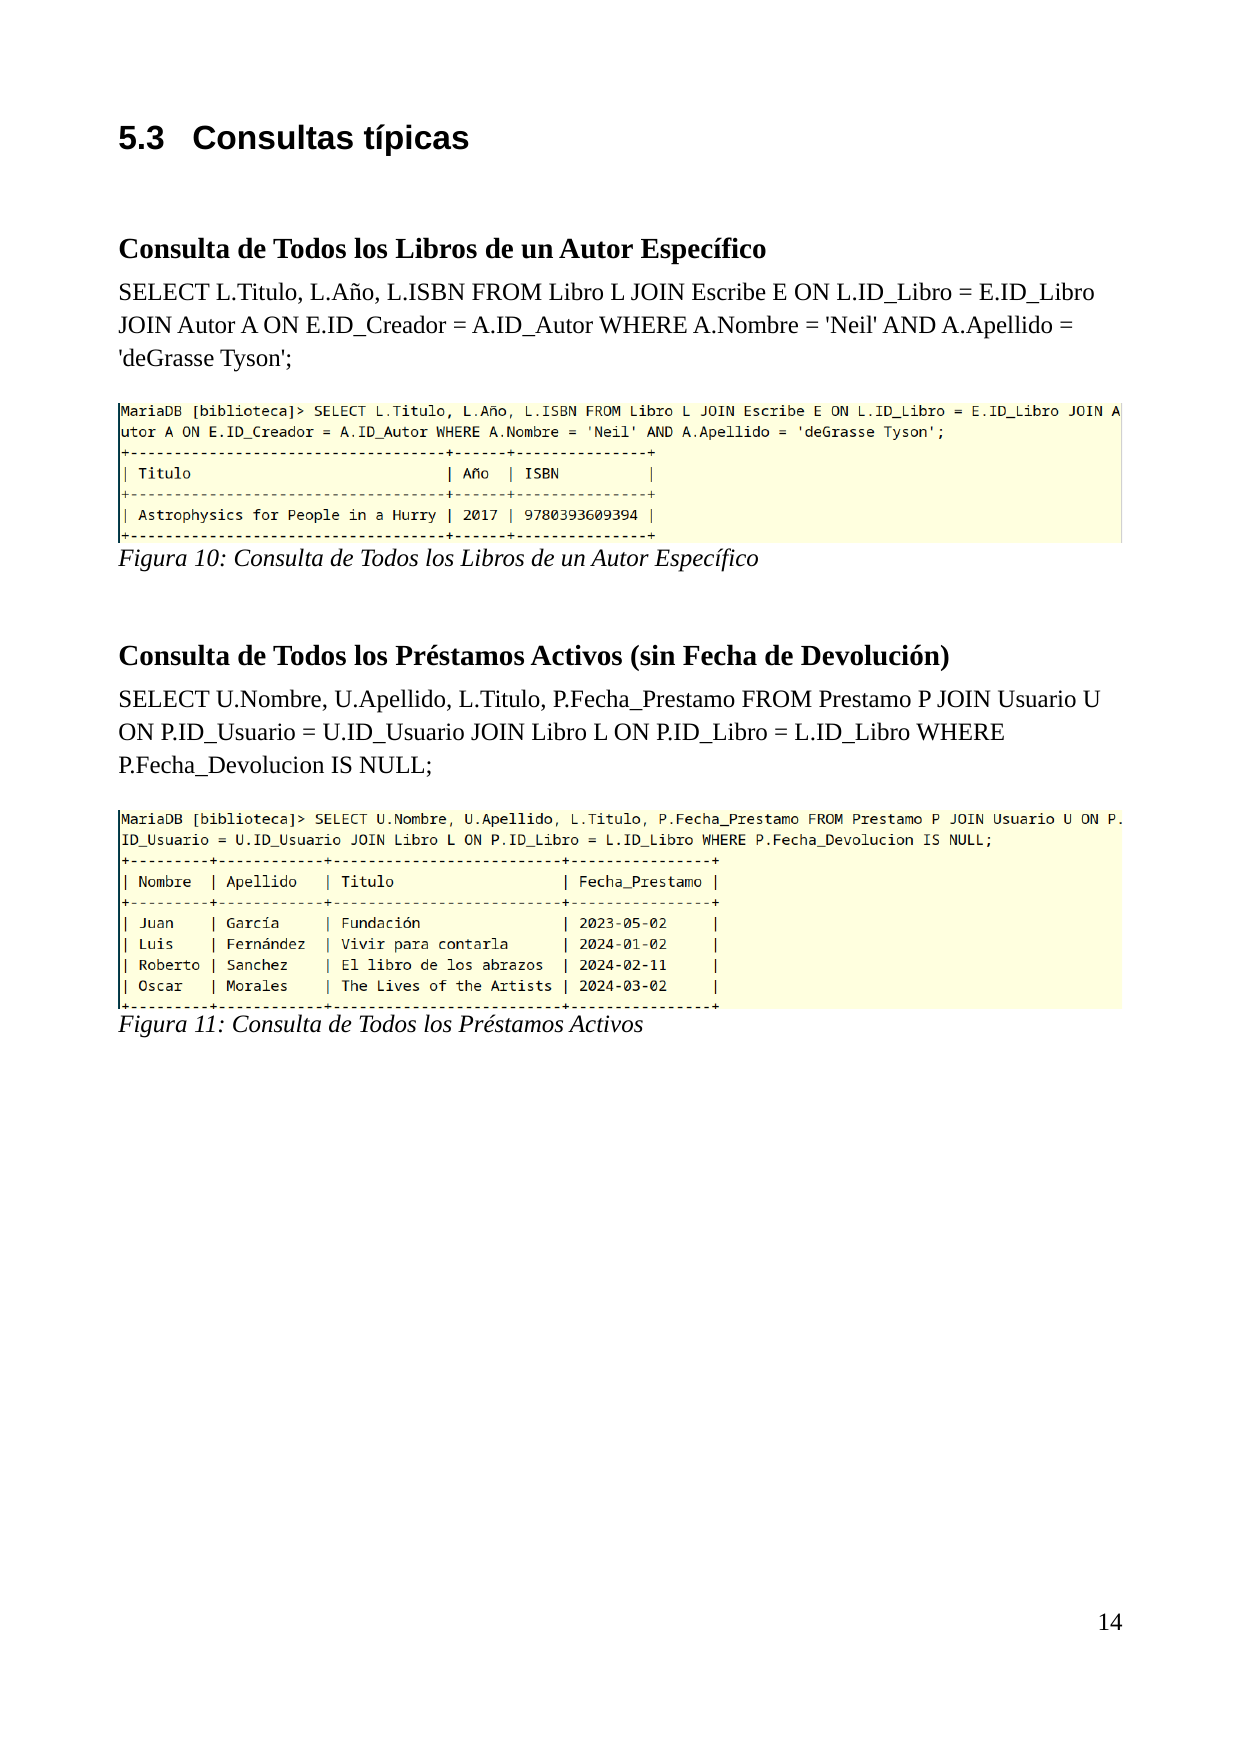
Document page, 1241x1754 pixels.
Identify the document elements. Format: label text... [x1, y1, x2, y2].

subtitle Consulta de Todos los Libros de un Autor Específico [118, 231, 1122, 265]
text SELECT L.Titulo, L.Año, L.ISBN FROM Libro L JOIN Escribe E ON L.ID_Libro = E.ID_Libro JOIN Autor A ON E.ID_Creador = A.ID_Autor WHERE A.Nombre = 'Neil' AND A.Apellido = 'deGrasse Tyson'; [118, 277, 1122, 372]
text SELECT U.Nombre, U.Apellido, L.Titulo, P.Fecha_Prestamo FROM Prestamo P JOIN Usuario U ON P.ID_Usuario = U.ID_Usuario JOIN Libro L ON P.ID_Libro = L.ID_Libro WHERE P.Fecha_Devolucion IS NULL; [118, 684, 1122, 779]
subtitle Consultas típicas [118, 118, 1122, 157]
picture [120, 403, 1123, 543]
text Figura 10: Consulta de Todos los Libros de un Autor Específico [118, 543, 1122, 572]
picture [118, 810, 1123, 1009]
subtitle Consulta de Todos los Préstamos Activos (sin Fecha de Devolución) [118, 638, 1122, 672]
text Figura 11: Consulta de Todos los Préstamos Activos [118, 1009, 1122, 1037]
